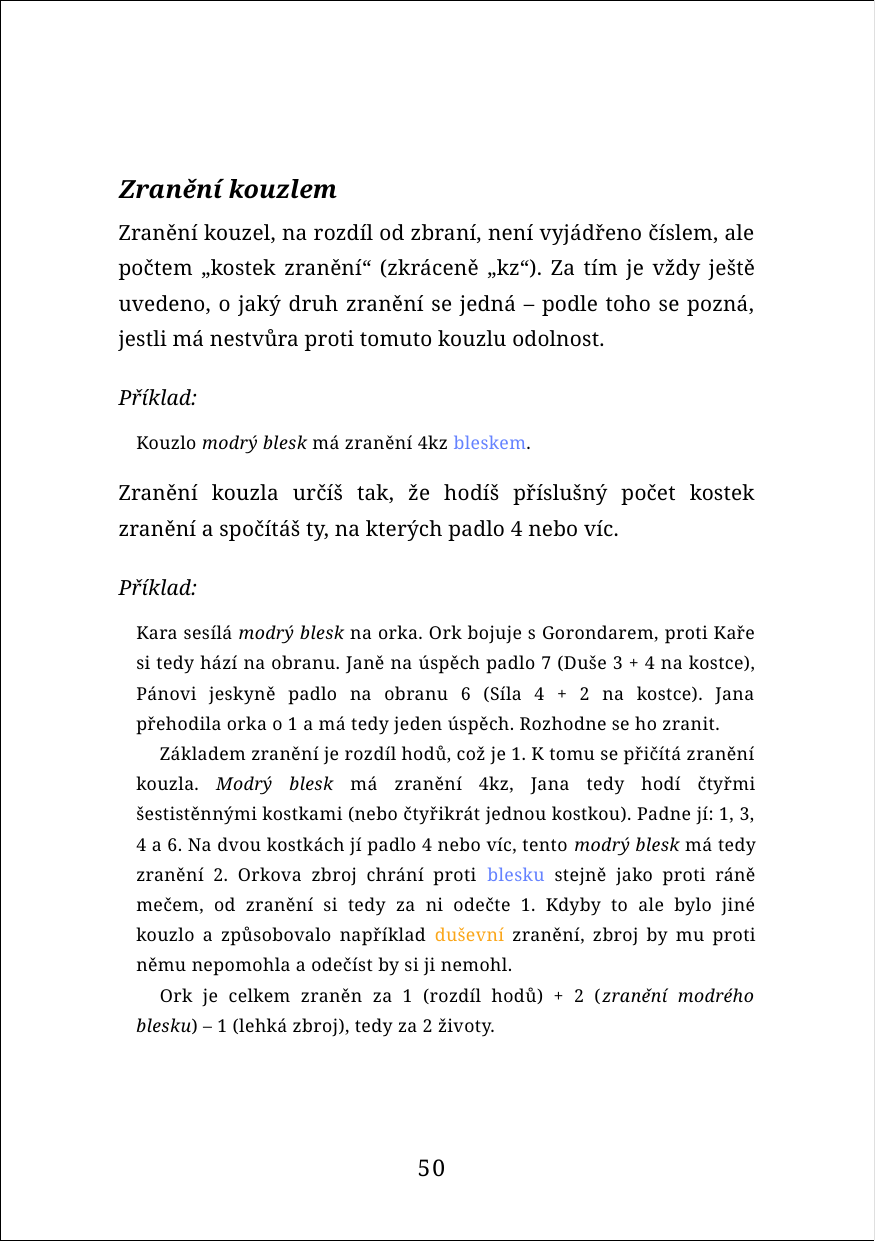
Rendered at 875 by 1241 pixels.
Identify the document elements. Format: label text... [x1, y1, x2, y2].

text Kouzlo modrý blesk má zranění 4kz bleskem. [136, 431, 756, 455]
text Příklad: [118, 383, 756, 412]
subtitle Zranění kouzlem [118, 172, 756, 206]
text Zranění kouzel, na rozdíl od zbraní, není vyjádřeno číslem, ale počtem „kostek zranění“ (zkráceně „kz“). Za tím je vždy ještě uvedeno, o jaký druh zranění se jedná – podle toho se pozná, jestli má nestvůra proti tomuto kouzlu odolnost. [118, 218, 756, 353]
text Příklad: [118, 573, 756, 602]
text Zranění kouzla určíš tak, že hodíš příslušný počet kostek zranění a spočítáš ty, na kterých padlo 4 nebo víc. [118, 478, 756, 542]
text Kara sesílá modrý blesk na orka. Ork bojuje s Gorondarem, proti Kaře si tedy hází na obranu. Janě na úspěch padlo 7 (Duše 3 + 4 na kostce), Pánovi jeskyně padlo na obranu 6 (Síla 4 + 2 na kostce). Jana přehodila orka o 1 a má tedy jeden úspěch. Rozhodne se ho zranit. Základem zranění je rozdíl hodů, což je 1. K tomu se přičítá zranění kouzla. Modrý blesk má zranění 4kz, Jana tedy hodí čtyřmi šestistěnnými kostkami (nebo čtyřikrát jednou kostkou). Padne jí: 1, 3, 4 a 6. Na dvou kostkách jí padlo 4 nebo víc, tento modrý blesk má tedy zranění 2. Orkova zbroj chrání proti blesku stejně jako proti ráně mečem, od zranění si tedy za ni odečte 1. Kdyby to ale bylo jiné kouzlo a způsobovalo například duševní zranění, zbroj by mu proti němu nepomohla a odečíst by si ji nemohl. Ork je celkem zraněn za 1 (rozdíl hodů) + 2 (zranění modrého blesku) – 1 (lehká zbroj), tedy za 2 životy. [136, 621, 756, 1037]
